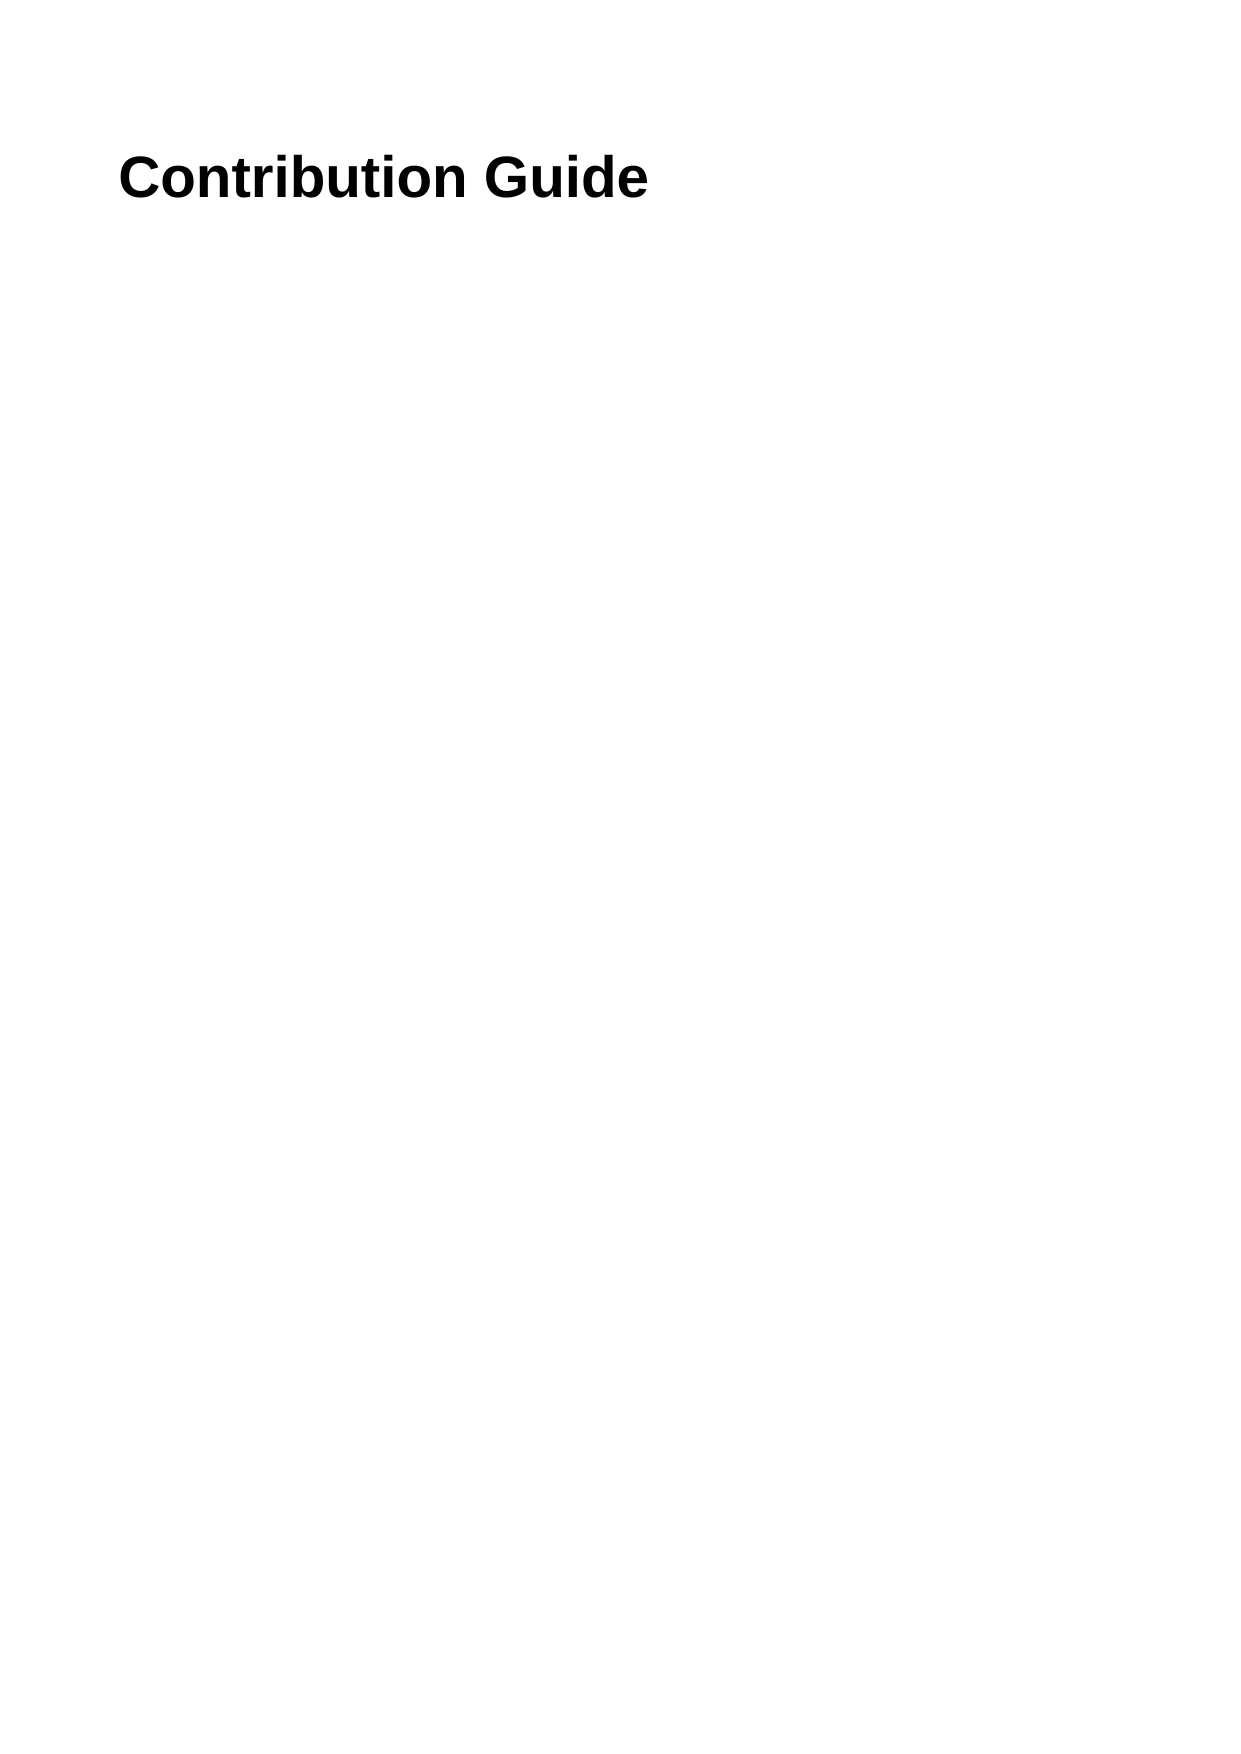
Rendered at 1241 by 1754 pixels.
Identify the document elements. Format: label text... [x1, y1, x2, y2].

title Contribution Guide [118, 143, 1122, 210]
